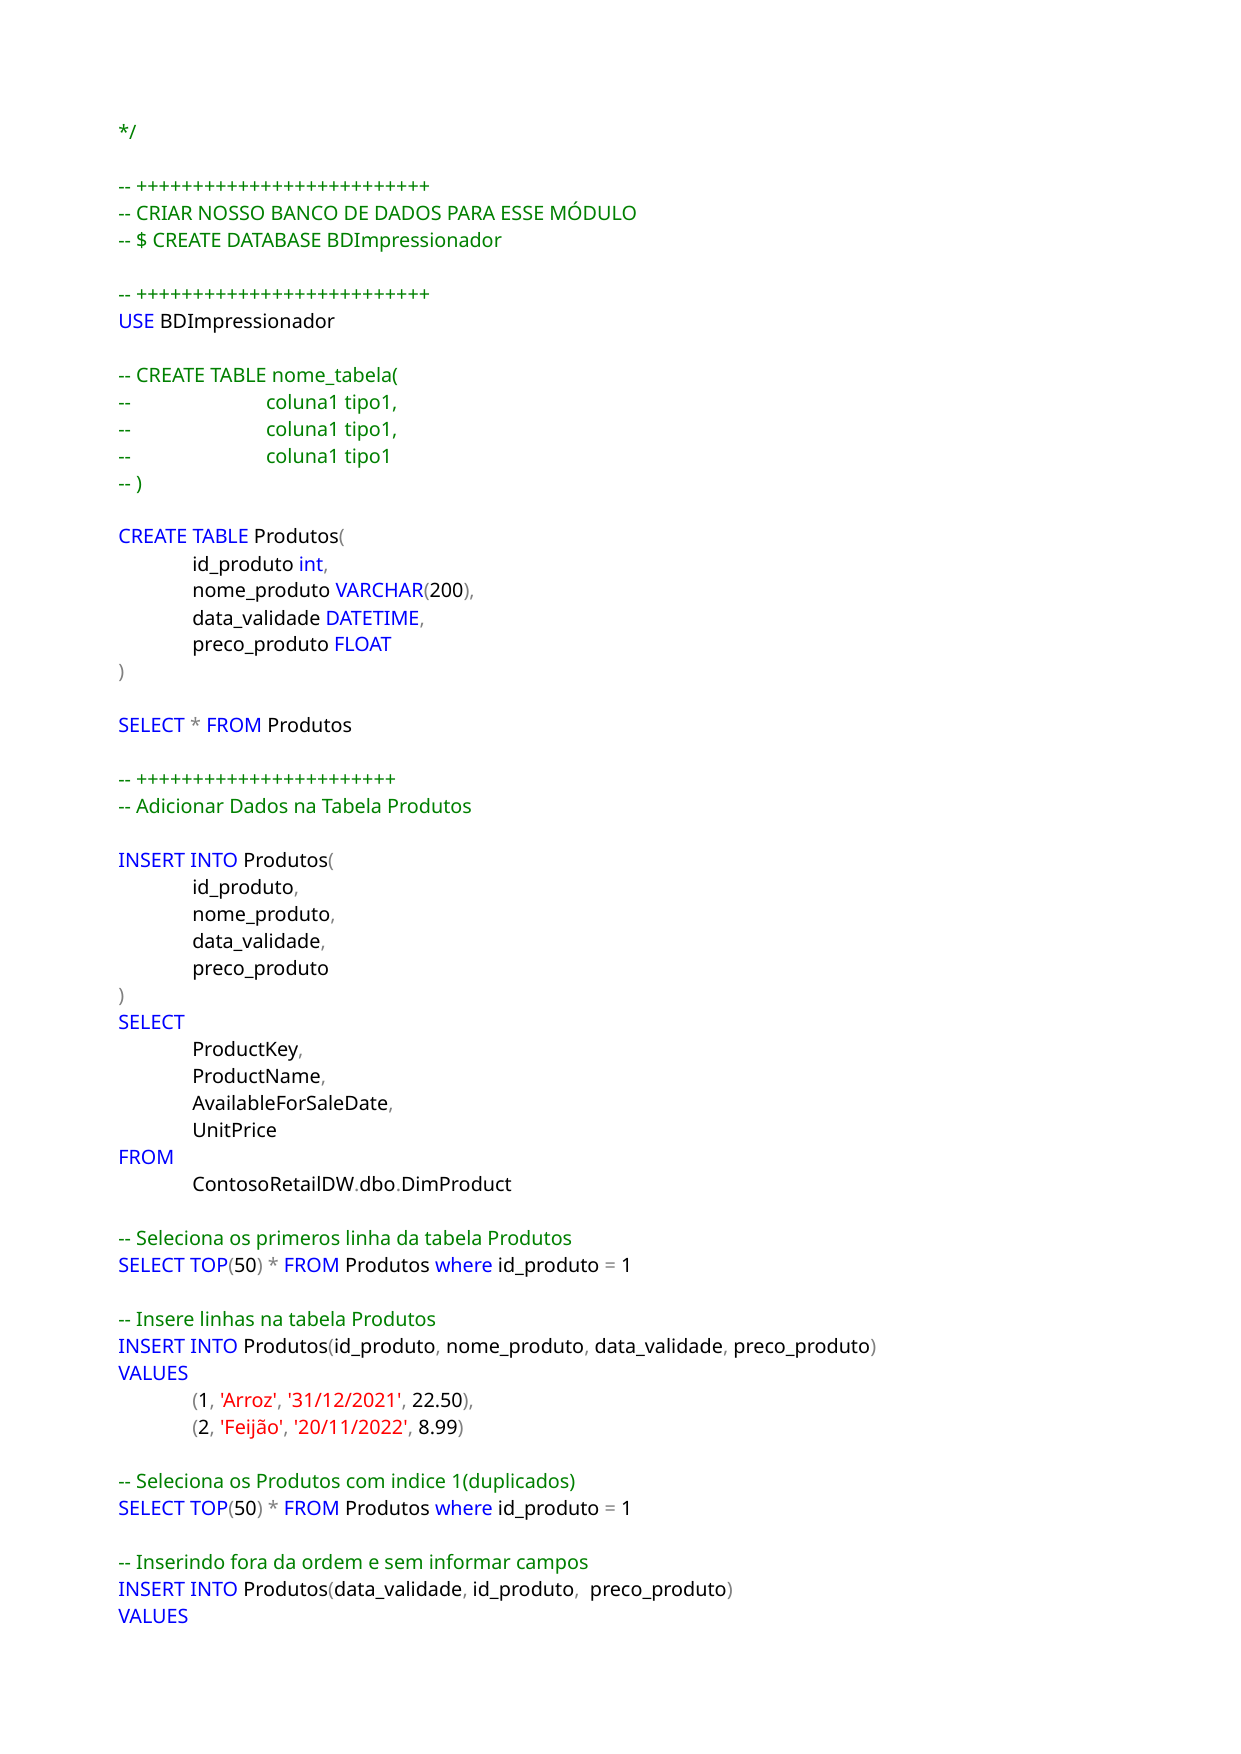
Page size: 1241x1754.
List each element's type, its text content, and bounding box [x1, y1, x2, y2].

text ProductName, [118, 1062, 1122, 1089]
text -- +++++++++++++++++++++++ [118, 766, 1122, 793]
text USE BDImpressionador [118, 307, 1122, 334]
text id_produto int, [118, 550, 1122, 577]
text (1, 'Arroz', '31/12/2021', 22.50), [118, 1386, 1122, 1413]
text data_validade DATETIME, [118, 604, 1122, 631]
text -- Seleciona os primeros linha da tabela Produtos [118, 1224, 1122, 1251]
text ProductKey, [118, 1035, 1122, 1062]
text -- coluna1 tipo1, [118, 388, 1122, 415]
text nome_produto VARCHAR(200), [118, 577, 1122, 604]
text id_produto, [118, 873, 1122, 901]
text -- Seleciona os Produtos com indice 1(duplicados) [118, 1467, 1122, 1494]
text -- CRIAR NOSSO BANCO DE DADOS PARA ESSE MÓDULO [118, 199, 1122, 226]
text ) [118, 658, 1122, 685]
text SELECT TOP(50) * FROM Produtos where id_produto = 1 [118, 1251, 1122, 1278]
text -- Insere linhas na tabela Produtos [118, 1305, 1122, 1332]
text ContosoRetailDW.dbo.DimProduct [118, 1170, 1122, 1197]
text -- coluna1 tipo1, [118, 415, 1122, 442]
text nome_produto, [118, 901, 1122, 927]
text -- ) [118, 469, 1122, 496]
text FROM [118, 1143, 1122, 1170]
text INSERT INTO Produtos( [118, 847, 1122, 873]
text -- ++++++++++++++++++++++++++ [118, 280, 1122, 307]
text UnitPrice [118, 1116, 1122, 1143]
text data_validade, [118, 927, 1122, 954]
text */ [118, 118, 1122, 145]
text ) [118, 981, 1122, 1008]
text -- Inserindo fora da ordem e sem informar campos [118, 1548, 1122, 1575]
text -- $ CREATE DATABASE BDImpressionador [118, 226, 1122, 253]
text INSERT INTO Produtos(data_validade, id_produto, preco_produto) [118, 1575, 1122, 1602]
text preco_produto FLOAT [118, 631, 1122, 658]
text SELECT TOP(50) * FROM Produtos where id_produto = 1 [118, 1494, 1122, 1521]
text -- CREATE TABLE nome_tabela( [118, 361, 1122, 388]
text INSERT INTO Produtos(id_produto, nome_produto, data_validade, preco_produto) [118, 1332, 1122, 1359]
text (2, 'Feijão', '20/11/2022', 8.99) [118, 1413, 1122, 1440]
text preco_produto [118, 954, 1122, 981]
text AvailableForSaleDate, [118, 1089, 1122, 1116]
text SELECT * FROM Produtos [118, 712, 1122, 739]
text VALUES [118, 1359, 1122, 1386]
text -- coluna1 tipo1 [118, 442, 1122, 469]
text SELECT [118, 1008, 1122, 1035]
text VALUES [118, 1602, 1122, 1629]
text -- Adicionar Dados na Tabela Produtos [118, 793, 1122, 819]
text -- ++++++++++++++++++++++++++ [118, 172, 1122, 199]
text CREATE TABLE Produtos( [118, 523, 1122, 550]
